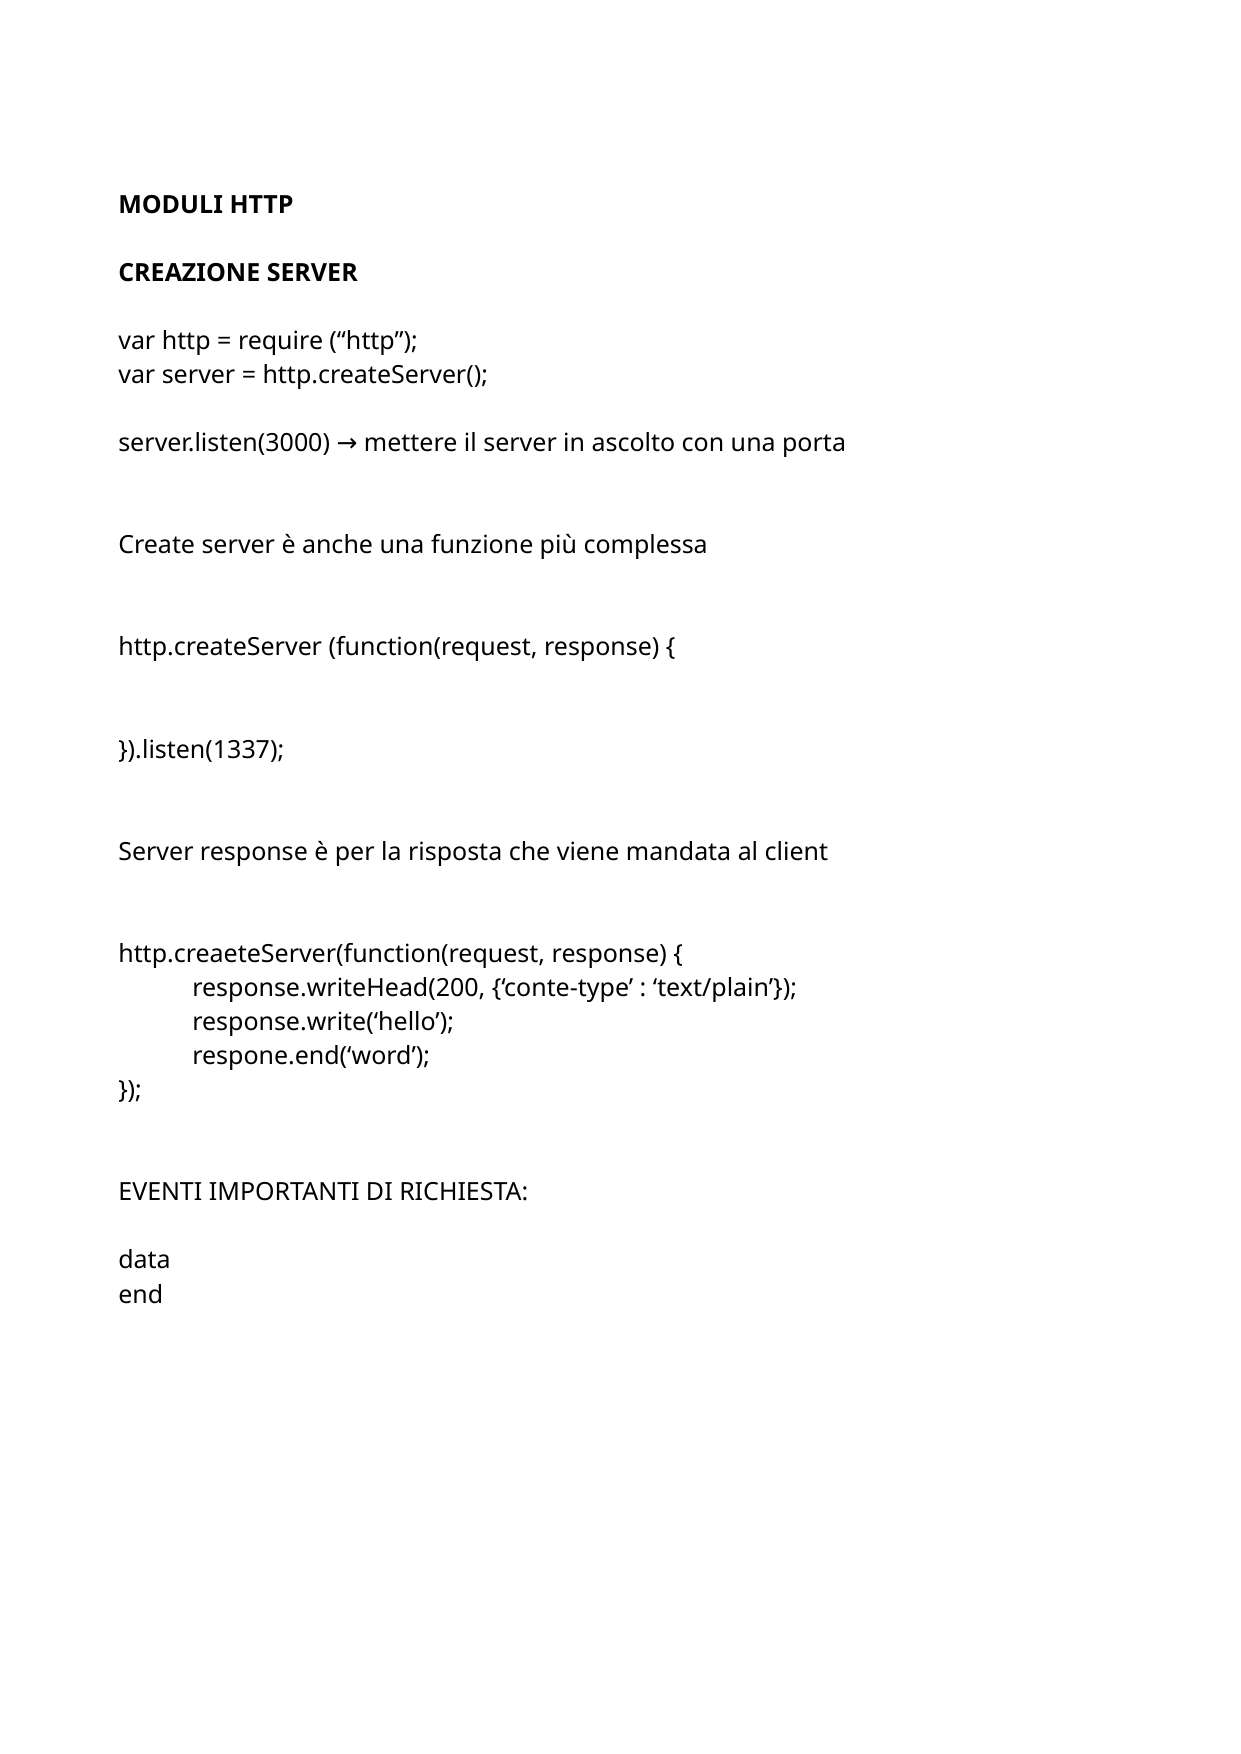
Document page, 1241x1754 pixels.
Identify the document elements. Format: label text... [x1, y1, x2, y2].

text EVENTI IMPORTANTI DI RICHIESTA: [118, 1174, 1122, 1208]
text server.listen(3000) → mettere il server in ascolto con una porta [118, 425, 1122, 459]
text }).listen(1337); [118, 731, 1122, 765]
text Create server è anche una funzione più complessa [118, 527, 1122, 561]
text respone.end(‘word’); [118, 1038, 1122, 1072]
text http.creaeteServer(function(request, response) { [118, 936, 1122, 970]
text http.createServer (function(request, response) { [118, 629, 1122, 663]
text response.write(‘hello’); [118, 1004, 1122, 1038]
text response.writeHead(200, {‘conte-type’ : ‘text/plain’}); [118, 970, 1122, 1004]
text end [118, 1276, 1122, 1310]
text var http = require (“http”); [118, 322, 1122, 357]
text Server response è per la risposta che viene mandata al client [118, 833, 1122, 867]
text MODULI HTTP [118, 186, 1122, 220]
text var server = http.createServer(); [118, 357, 1122, 391]
text data [118, 1242, 1122, 1276]
text }); [118, 1072, 1122, 1106]
text CREAZIONE SERVER [118, 254, 1122, 288]
